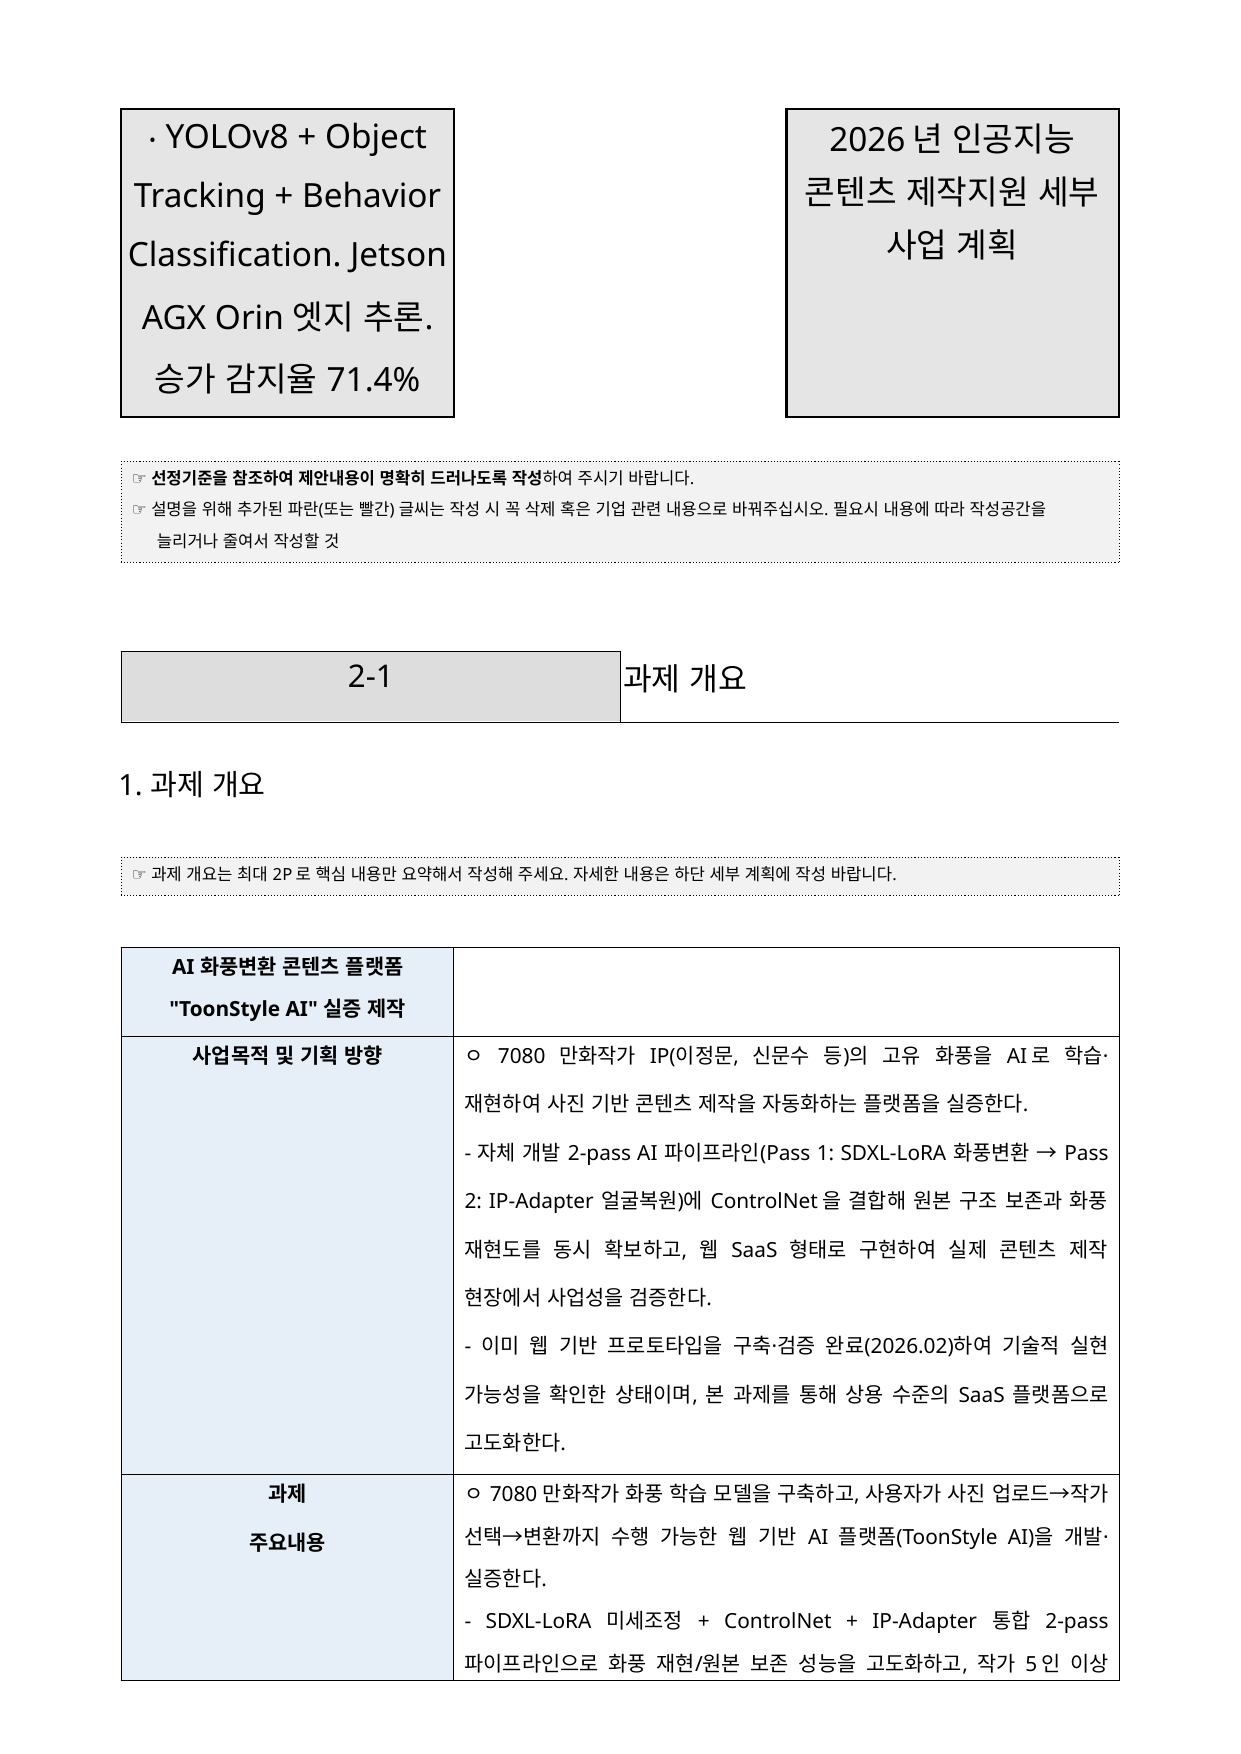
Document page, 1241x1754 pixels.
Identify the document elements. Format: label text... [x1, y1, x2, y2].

table_header 2026년 인공지능 콘텐츠 제작지원 세부 사업 계획 [788, 110, 1118, 416]
table_header AI 화풍변환 콘텐츠 플랫폼 "ToonStyle AI" 실증 제작 [122, 948, 453, 1036]
text 1. 과제 개요 [118, 762, 1122, 804]
table_header ☞ 과제 개요는 최대 2P로 핵심 내용만 요약해서 작성해 주세요. 자세한 내용은 하단 세부 계획에 작성 바랍니다. [121, 857, 1119, 895]
table_header 과제 개요 [621, 651, 1119, 721]
table_cell 과제 주요내용 [122, 1475, 453, 1680]
table_cell ㅇ 7080 만화작가 IP(이정문, 신문수 등)의 고유 화풍을 AI로 학습·재현하여 사진 기반 콘텐츠 제작을 자동화하는 플랫폼을 실증한다. - 자체 개발 2-pass AI 파이프라인(Pass 1: SDXL-LoRA 화풍변환 → Pass 2: IP-Adapter 얼굴복원)에 ControlNet을 결합해 원본 구조 보존과 화풍 재현도를 동시 확보하고, 웹 SaaS 형태로 구현하여 실제 콘텐츠 제작 현장에서 사업성을 검증한다. - 이미 웹 기반 프로토타입을 구축·검증 완료(2026.02)하여 기술적 실현 가능성을 확인한 상태이며, 본 과제를 통해 상용 수준의 SaaS 플랫폼으로 고도화한다. [454, 1037, 1119, 1474]
table_header 2-1 [122, 652, 620, 721]
table_header ☞ 선정기준을 참조하여 제안내용이 명확히 드러나도록 작성하여 주시기 바랍니다. ☞ 설명을 위해 추가된 파란(또는 빨간) 글씨는 작성 시 꼭 삭제 혹은 기업 관련 내용으로 바꿔주십시오. 필요시 내용에 따라 작성공간을 늘리거나 줄여서 작성할 것 [121, 461, 1119, 562]
table_header [455, 108, 785, 416]
table_header ‧ YOLOv8 + Object Tracking + Behavior Classification. Jetson AGX Orin 엣지 추론. 승가 감지율 71.4% [122, 110, 453, 416]
table_cell 사업목적 및 기획 방향 [122, 1037, 453, 1474]
table_header [454, 948, 1119, 1036]
table_cell ㅇ 7080 만화작가 화풍 학습 모델을 구축하고, 사용자가 사진 업로드→작가 선택→변환까지 수행 가능한 웹 기반 AI 플랫폼(ToonStyle AI)을 개발·실증한다. - SDXL-LoRA 미세조정 + ControlNet + IP-Adapter 통합 2-pass 파이프라인으로 화풍 재현/원본 보존 성능을 고도화하고, 작가 5인 이상 [454, 1475, 1119, 1680]
